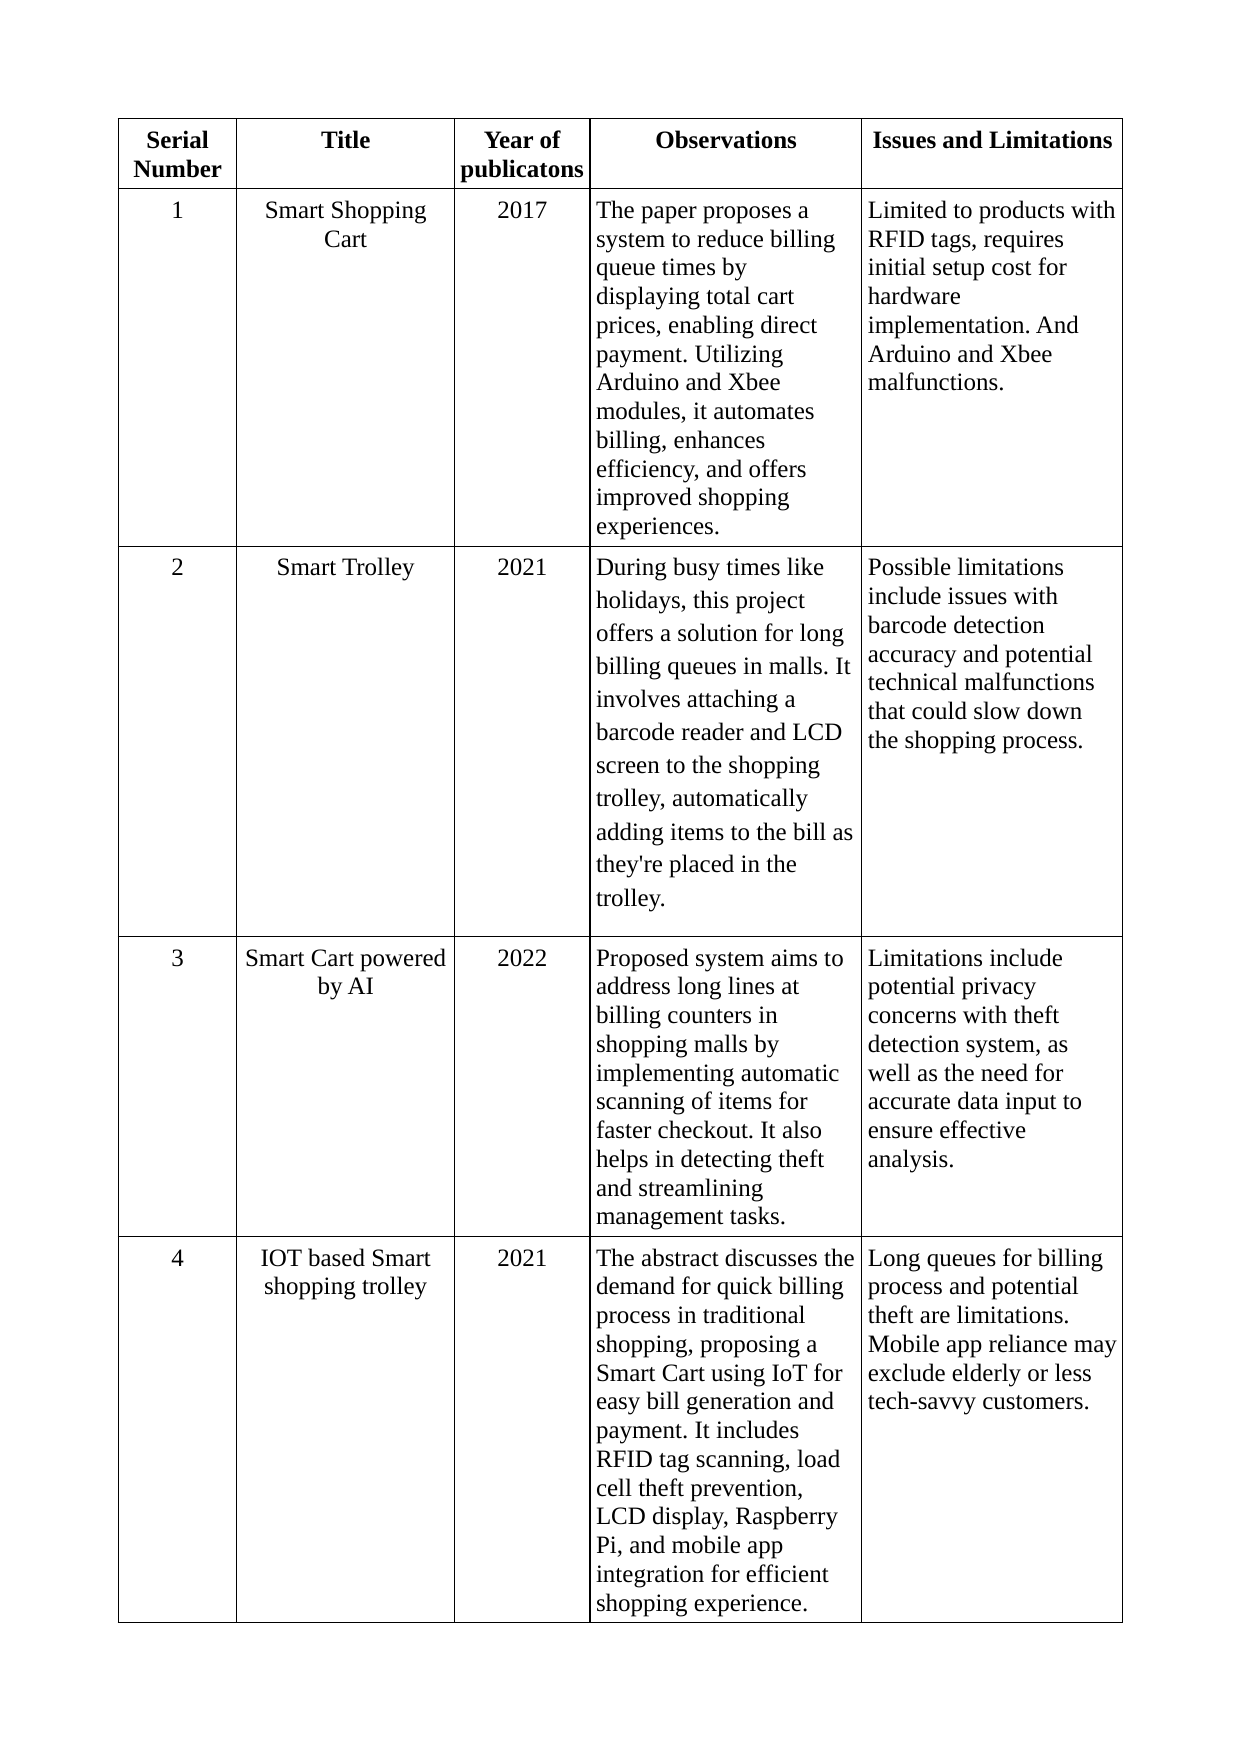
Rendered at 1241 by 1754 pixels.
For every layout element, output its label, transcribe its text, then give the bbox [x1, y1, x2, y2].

table_header Serial Number [119, 119, 236, 188]
table_cell Smart Cart powered by AI [237, 937, 454, 1236]
table_header Issues and Limitations [862, 119, 1122, 188]
table_header Year of publicatons [455, 119, 589, 188]
table_cell Limitations include potential privacy concerns with theft detection system, as well as the need for accurate data input to ensure effective analysis. [862, 937, 1122, 1236]
table_cell Long queues for billing process and potential theft are limitations. Mobile app reliance may exclude elderly or less tech-savvy customers. [862, 1237, 1122, 1622]
table_cell The paper proposes a system to reduce billing queue times by displaying total cart prices, enabling direct payment. Utilizing Arduino and Xbee modules, it automates billing, enhances efficiency, and offers improved shopping experiences. [591, 189, 861, 546]
table_cell The abstract discusses the demand for quick billing process in traditional shopping, proposing a Smart Cart using IoT for easy bill generation and payment. It includes RFID tag scanning, load cell theft prevention, LCD display, Raspberry Pi, and mobile app integration for efficient shopping experience. [591, 1237, 861, 1622]
table_cell Limited to products with RFID tags, requires initial setup cost for hardware implementation. And Arduino and Xbee malfunctions. [862, 189, 1122, 546]
table_header Observations [591, 119, 861, 188]
table_cell Proposed system aims to address long lines at billing counters in shopping malls by implementing automatic scanning of items for faster checkout. It also helps in detecting theft and streamlining management tasks. [591, 937, 861, 1236]
table_cell IOT based Smart shopping trolley [237, 1237, 454, 1622]
table_cell During busy times like holidays, this project offers a solution for long billing queues in malls. It involves attaching a barcode reader and LCD screen to the shopping trolley, automatically adding items to the bill as they're placed in the trolley. [591, 547, 861, 936]
table_header Title [237, 119, 454, 188]
table_cell 2021 [455, 547, 589, 936]
table_cell Smart Shopping Cart [237, 189, 454, 546]
table_cell Possible limitations include issues with barcode detection accuracy and potential technical malfunctions that could slow down the shopping process. [862, 547, 1122, 936]
table_cell 4 [119, 1237, 236, 1622]
table_cell 2022 [455, 937, 589, 1236]
table_cell 2021 [455, 1237, 589, 1622]
table_cell 1 [119, 189, 236, 546]
table_cell 2017 [455, 189, 589, 546]
table_cell Smart Trolley [237, 547, 454, 936]
table_cell 2 [119, 547, 236, 936]
table_cell 3 [119, 937, 236, 1236]
